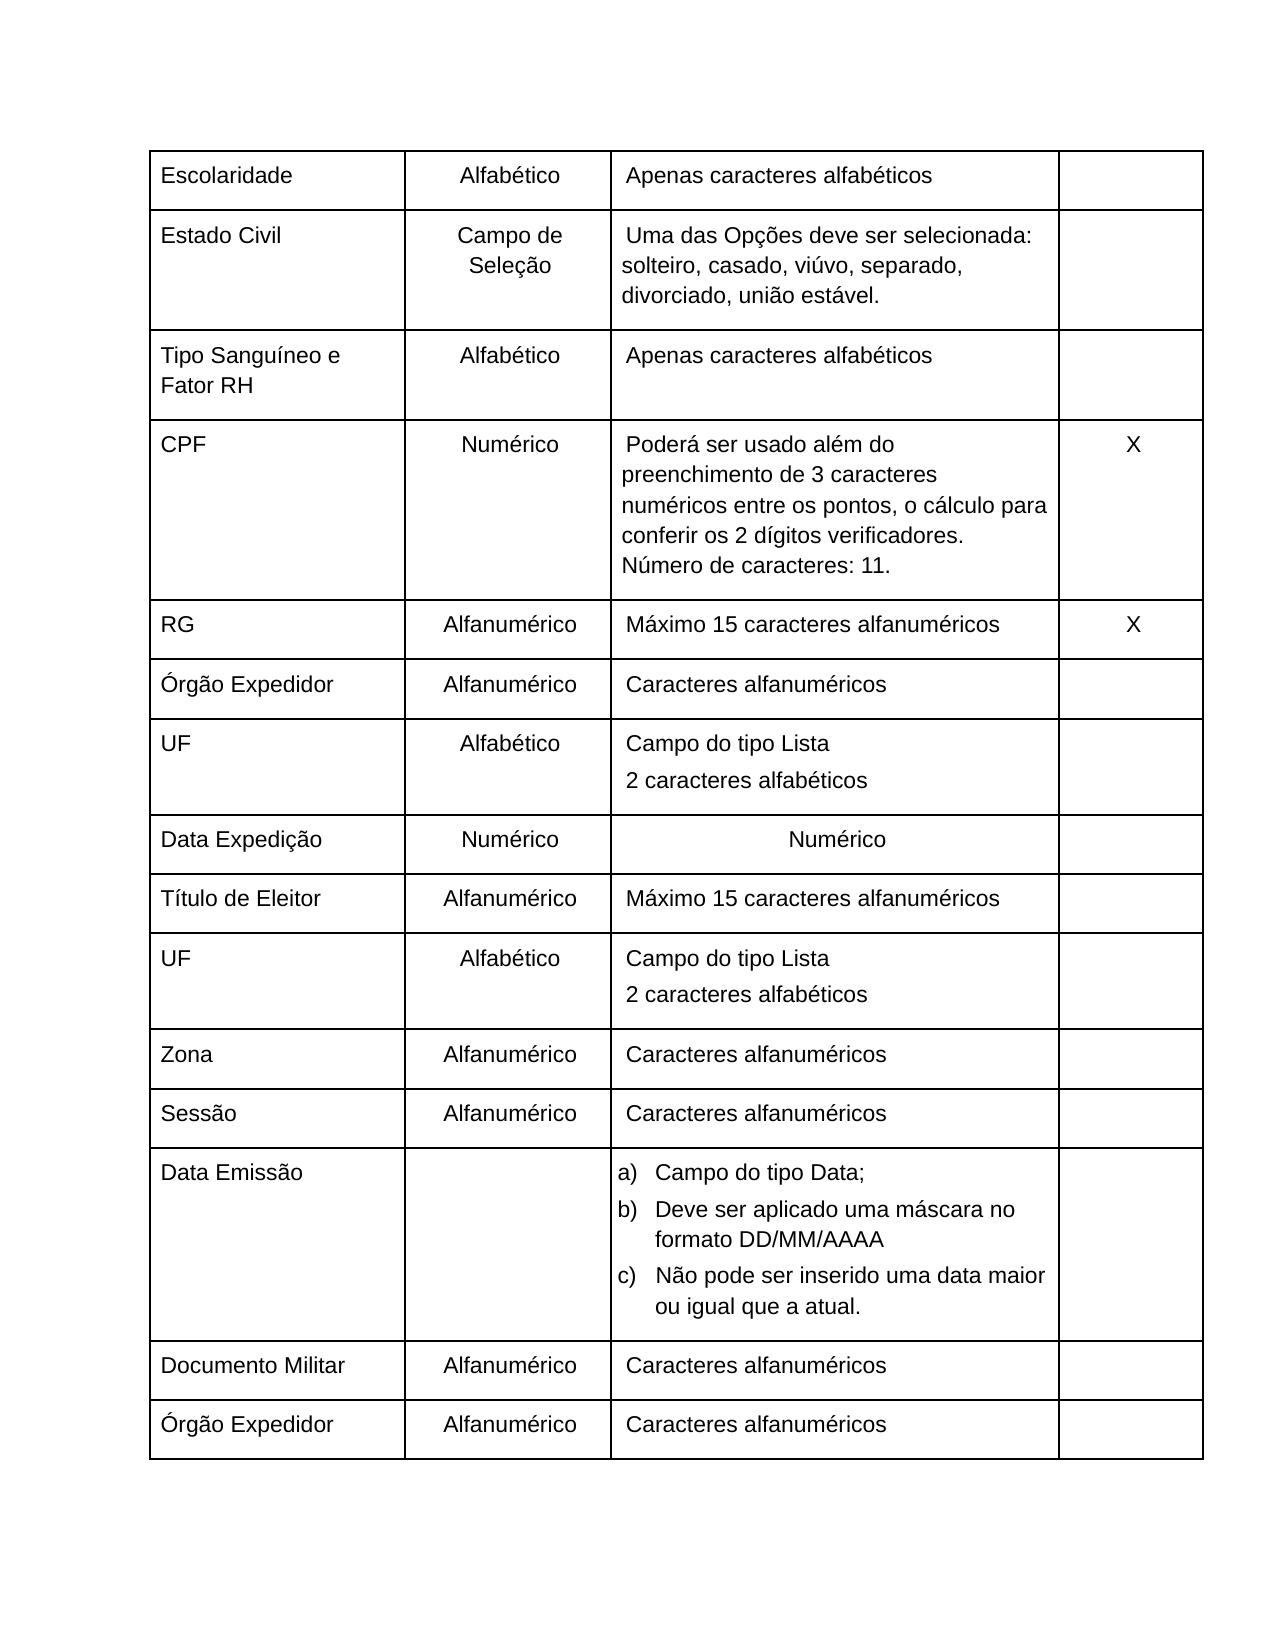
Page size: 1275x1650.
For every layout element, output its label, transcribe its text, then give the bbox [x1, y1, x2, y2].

table_cell Campo do tipo Lista 2 caracteres alfabéticos [612, 720, 1058, 813]
table_cell Alfanumérico [406, 601, 610, 658]
table_cell [1060, 720, 1202, 813]
table_cell a) Campo do tipo Data; b) Deve ser aplicado uma máscara no formato DD/MM/AAAA c) Não pode ser inserido uma data maior ou igual que a atual. [612, 1149, 1058, 1339]
table_cell Apenas caracteres alfabéticos [612, 152, 1058, 209]
table_cell Escolaridade [151, 152, 404, 209]
table_cell [1060, 816, 1202, 873]
table_cell Alfanumérico [406, 1401, 610, 1458]
table_cell Máximo 15 caracteres alfanuméricos [612, 875, 1058, 932]
table_cell Sessão [151, 1090, 404, 1147]
table_cell [1060, 331, 1202, 419]
table_cell Numérico [406, 421, 610, 599]
table_cell Órgão Expedidor [151, 1401, 404, 1458]
table_cell X [1060, 601, 1202, 658]
table_cell Caracteres alfanuméricos [612, 1401, 1058, 1458]
table_cell [1060, 1149, 1202, 1339]
table_cell Caracteres alfanuméricos [612, 1090, 1058, 1147]
table_cell Alfabético [406, 720, 610, 813]
table_cell Uma das Opções deve ser selecionada: solteiro, casado, viúvo, separado, divorciado, união estável. [612, 211, 1058, 329]
table_cell Órgão Expedidor [151, 660, 404, 718]
table_cell RG [151, 601, 404, 658]
table_cell Alfabético [406, 331, 610, 419]
table_cell UF [151, 934, 404, 1028]
table_cell Poderá ser usado além do preenchimento de 3 caracteres numéricos entre os pontos, o cálculo para conferir os 2 dígitos verificadores. Número de caracteres: 11. [612, 421, 1058, 599]
table_cell Alfabético [406, 152, 610, 209]
table_cell [406, 1149, 610, 1339]
table_cell [1060, 934, 1202, 1028]
table_cell Zona [151, 1030, 404, 1087]
table_cell [1060, 1401, 1202, 1458]
table_cell Caracteres alfanuméricos [612, 660, 1058, 718]
table_cell Numérico [612, 816, 1058, 873]
table_cell [1060, 660, 1202, 718]
table_cell Caracteres alfanuméricos [612, 1030, 1058, 1087]
table_cell [1060, 1342, 1202, 1399]
table_cell Data Expedição [151, 816, 404, 873]
table_cell Alfanumérico [406, 875, 610, 932]
table_cell Documento Militar [151, 1342, 404, 1399]
table_cell Alfanumérico [406, 1342, 610, 1399]
table_cell Numérico [406, 816, 610, 873]
table_cell Apenas caracteres alfabéticos [612, 331, 1058, 419]
table_cell Estado Civil [151, 211, 404, 329]
table_cell Data Emissão [151, 1149, 404, 1339]
table_cell Alfabético [406, 934, 610, 1028]
table_cell [1060, 211, 1202, 329]
table_cell [1060, 1030, 1202, 1087]
table_cell Máximo 15 caracteres alfanuméricos [612, 601, 1058, 658]
table_cell [1060, 152, 1202, 209]
table_cell Campo de Seleção [406, 211, 610, 329]
table_cell [1060, 875, 1202, 932]
table_cell Caracteres alfanuméricos [612, 1342, 1058, 1399]
table_cell [1060, 1090, 1202, 1147]
table_cell CPF [151, 421, 404, 599]
table_cell Tipo Sanguíneo e Fator RH [151, 331, 404, 419]
table_cell Campo do tipo Lista 2 caracteres alfabéticos [612, 934, 1058, 1028]
table_cell Título de Eleitor [151, 875, 404, 932]
table_cell X [1060, 421, 1202, 599]
table_cell UF [151, 720, 404, 813]
table_cell Alfanumérico [406, 660, 610, 718]
table_cell Alfanumérico [406, 1090, 610, 1147]
table_cell Alfanumérico [406, 1030, 610, 1087]
